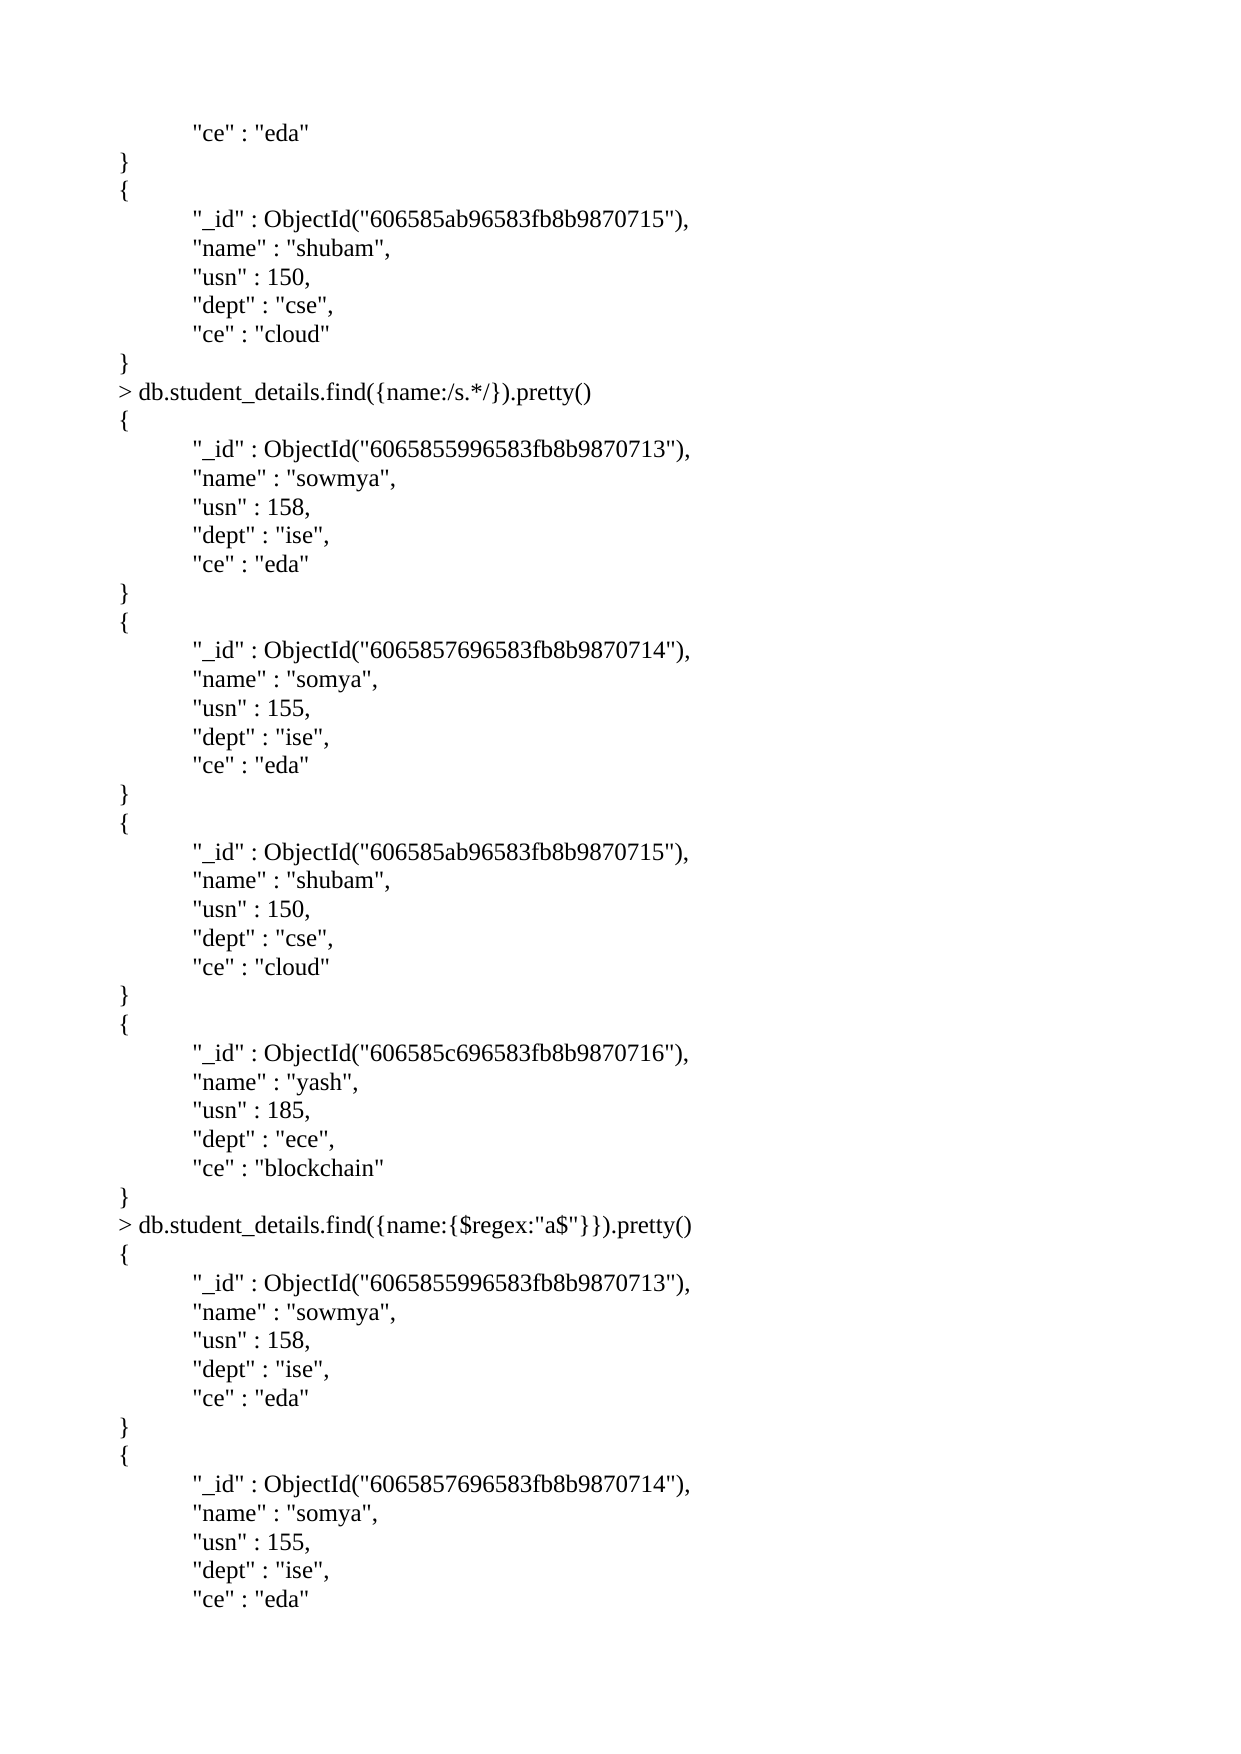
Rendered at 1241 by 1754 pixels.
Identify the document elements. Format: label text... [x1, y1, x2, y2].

text } [118, 779, 1122, 808]
text "dept" : "ise", [118, 1354, 1122, 1383]
text "dept" : "cse", [118, 923, 1122, 952]
text "usn" : 155, [118, 693, 1122, 722]
text } [118, 1182, 1122, 1211]
text { [118, 808, 1122, 837]
text "usn" : 155, [118, 1527, 1122, 1556]
text "usn" : 150, [118, 894, 1122, 923]
text "usn" : 150, [118, 262, 1122, 291]
text "ce" : "cloud" [118, 952, 1122, 981]
text > db.student_details.find({name:{$regex:"a$"}}).pretty() [118, 1211, 1122, 1239]
text "ce" : "eda" [118, 118, 1122, 147]
text { [118, 176, 1122, 204]
text "name" : "somya", [118, 1498, 1122, 1527]
text "dept" : "ise", [118, 722, 1122, 751]
text } [118, 348, 1122, 377]
text { [118, 607, 1122, 636]
text "_id" : ObjectId("606585c696583fb8b9870716"), [118, 1038, 1122, 1067]
text "usn" : 158, [118, 492, 1122, 521]
text "_id" : ObjectId("6065857696583fb8b9870714"), [118, 636, 1122, 664]
text "_id" : ObjectId("6065855996583fb8b9870713"), [118, 434, 1122, 463]
text "ce" : "eda" [118, 1584, 1122, 1613]
text { [118, 406, 1122, 434]
text "dept" : "cse", [118, 291, 1122, 319]
text "ce" : "eda" [118, 1383, 1122, 1412]
text "_id" : ObjectId("606585ab96583fb8b9870715"), [118, 837, 1122, 866]
text "ce" : "eda" [118, 549, 1122, 578]
text } [118, 981, 1122, 1009]
text "ce" : "eda" [118, 751, 1122, 779]
text > db.student_details.find({name:/s.*/}).pretty() [118, 377, 1122, 406]
text "usn" : 185, [118, 1096, 1122, 1124]
text "ce" : "cloud" [118, 319, 1122, 348]
text "_id" : ObjectId("6065857696583fb8b9870714"), [118, 1469, 1122, 1498]
text "name" : "sowmya", [118, 1297, 1122, 1326]
text "dept" : "ise", [118, 521, 1122, 549]
text "_id" : ObjectId("6065855996583fb8b9870713"), [118, 1268, 1122, 1297]
text { [118, 1441, 1122, 1469]
text "name" : "somya", [118, 664, 1122, 693]
text } [118, 578, 1122, 607]
text { [118, 1239, 1122, 1268]
text "ce" : "blockchain" [118, 1153, 1122, 1182]
text } [118, 1412, 1122, 1441]
text "name" : "shubam", [118, 233, 1122, 262]
text "dept" : "ise", [118, 1556, 1122, 1584]
text "usn" : 158, [118, 1326, 1122, 1354]
text "_id" : ObjectId("606585ab96583fb8b9870715"), [118, 204, 1122, 233]
text "name" : "shubam", [118, 866, 1122, 894]
text "name" : "sowmya", [118, 463, 1122, 492]
text } [118, 147, 1122, 176]
text "name" : "yash", [118, 1067, 1122, 1096]
text "dept" : "ece", [118, 1124, 1122, 1153]
text { [118, 1009, 1122, 1038]
